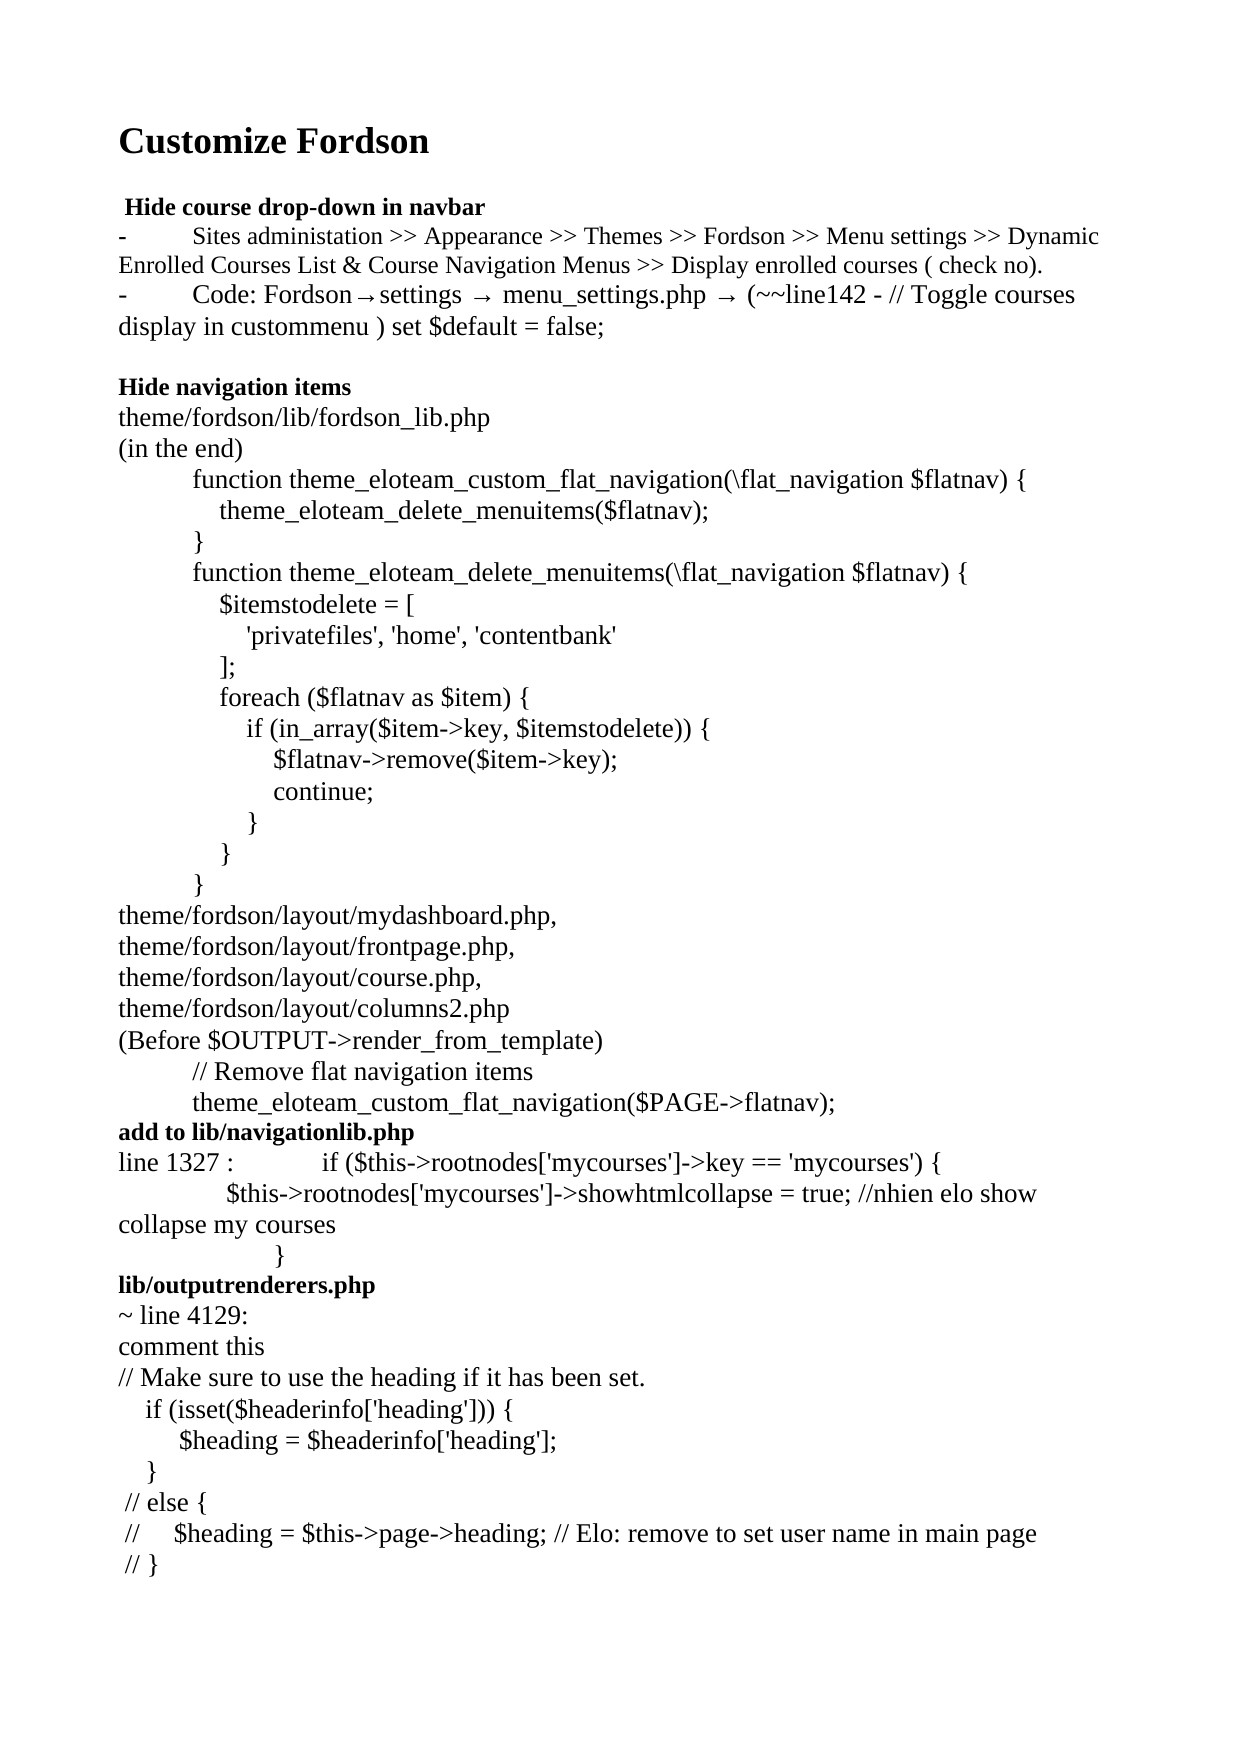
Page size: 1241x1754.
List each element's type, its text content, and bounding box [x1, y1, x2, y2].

text } [192, 837, 1122, 868]
text continue; [192, 774, 1122, 806]
text if (in_array($item->key, $itemstodelete)) { [192, 712, 1122, 743]
text foreach ($flatnav as $item) { [192, 681, 1122, 712]
text (in the end) [118, 432, 1122, 463]
text function theme_eloteam_delete_menuitems(\flat_navigation $flatnav) { [192, 557, 1122, 588]
text - Code: Fordson→settings → menu_settings.php → (~~line142 - // Toggle courses display in custommenu ) set $default = false; [118, 279, 1122, 341]
text } [192, 806, 1122, 837]
text $heading = $headerinfo['heading']; [118, 1424, 1122, 1455]
text theme/fordson/layout/course.php, [118, 961, 1122, 993]
text theme/fordson/lib/fordson_lib.php [118, 401, 1122, 432]
text // Make sure to use the heading if it has been set. [118, 1362, 1122, 1393]
text } [118, 1455, 1122, 1486]
text theme/fordson/layout/mydashboard.php, [118, 899, 1122, 930]
text // } [118, 1548, 1122, 1579]
text Hide navigation items [118, 372, 1122, 401]
text // else { [118, 1486, 1122, 1517]
text Customize Fordson [118, 118, 1122, 161]
text lib/outputrenderers.php [118, 1271, 1122, 1299]
text $itemstodelete = [ [192, 588, 1122, 619]
text add to lib/navigationlib.php [118, 1117, 1122, 1146]
text function theme_eloteam_custom_flat_navigation(\flat_navigation $flatnav) { [192, 463, 1122, 494]
text theme_eloteam_custom_flat_navigation($PAGE->flatnav); [192, 1086, 1122, 1117]
text } [192, 1239, 1122, 1271]
text theme/fordson/layout/frontpage.php, [118, 930, 1122, 961]
text 'privatefiles', 'home', 'contentbank' [192, 619, 1122, 650]
text } [192, 868, 1122, 899]
text } [192, 525, 1122, 557]
text theme_eloteam_delete_menuitems($flatnav); [192, 494, 1122, 525]
text Hide course drop-down in navbar [118, 192, 1122, 221]
text line 1327 : if ($this->rootnodes['mycourses']->key == 'mycourses') { [118, 1146, 1122, 1177]
text // Remove flat navigation items [192, 1055, 1122, 1086]
text $flatnav->remove($item->key); [192, 743, 1122, 774]
text if (isset($headerinfo['heading'])) { [118, 1393, 1122, 1424]
text ~ line 4129: [118, 1299, 1122, 1330]
text (Before $OUTPUT->render_from_template) [118, 1024, 1122, 1055]
text - Sites administation >> Appearance >> Themes >> Fordson >> Menu settings >> Dynamic Enrolled Courses List & Course Navigation Menus >> Display enrolled courses ( check no). [118, 221, 1122, 279]
text ]; [192, 650, 1122, 681]
text $this->rootnodes['mycourses']->showhtmlcollapse = true; //nhien elo show collapse my courses [118, 1177, 1122, 1239]
text theme/fordson/layout/columns2.php [118, 993, 1122, 1024]
text // $heading = $this->page->heading; // Elo: remove to set user name in main page [118, 1517, 1122, 1548]
text comment this [118, 1330, 1122, 1362]
